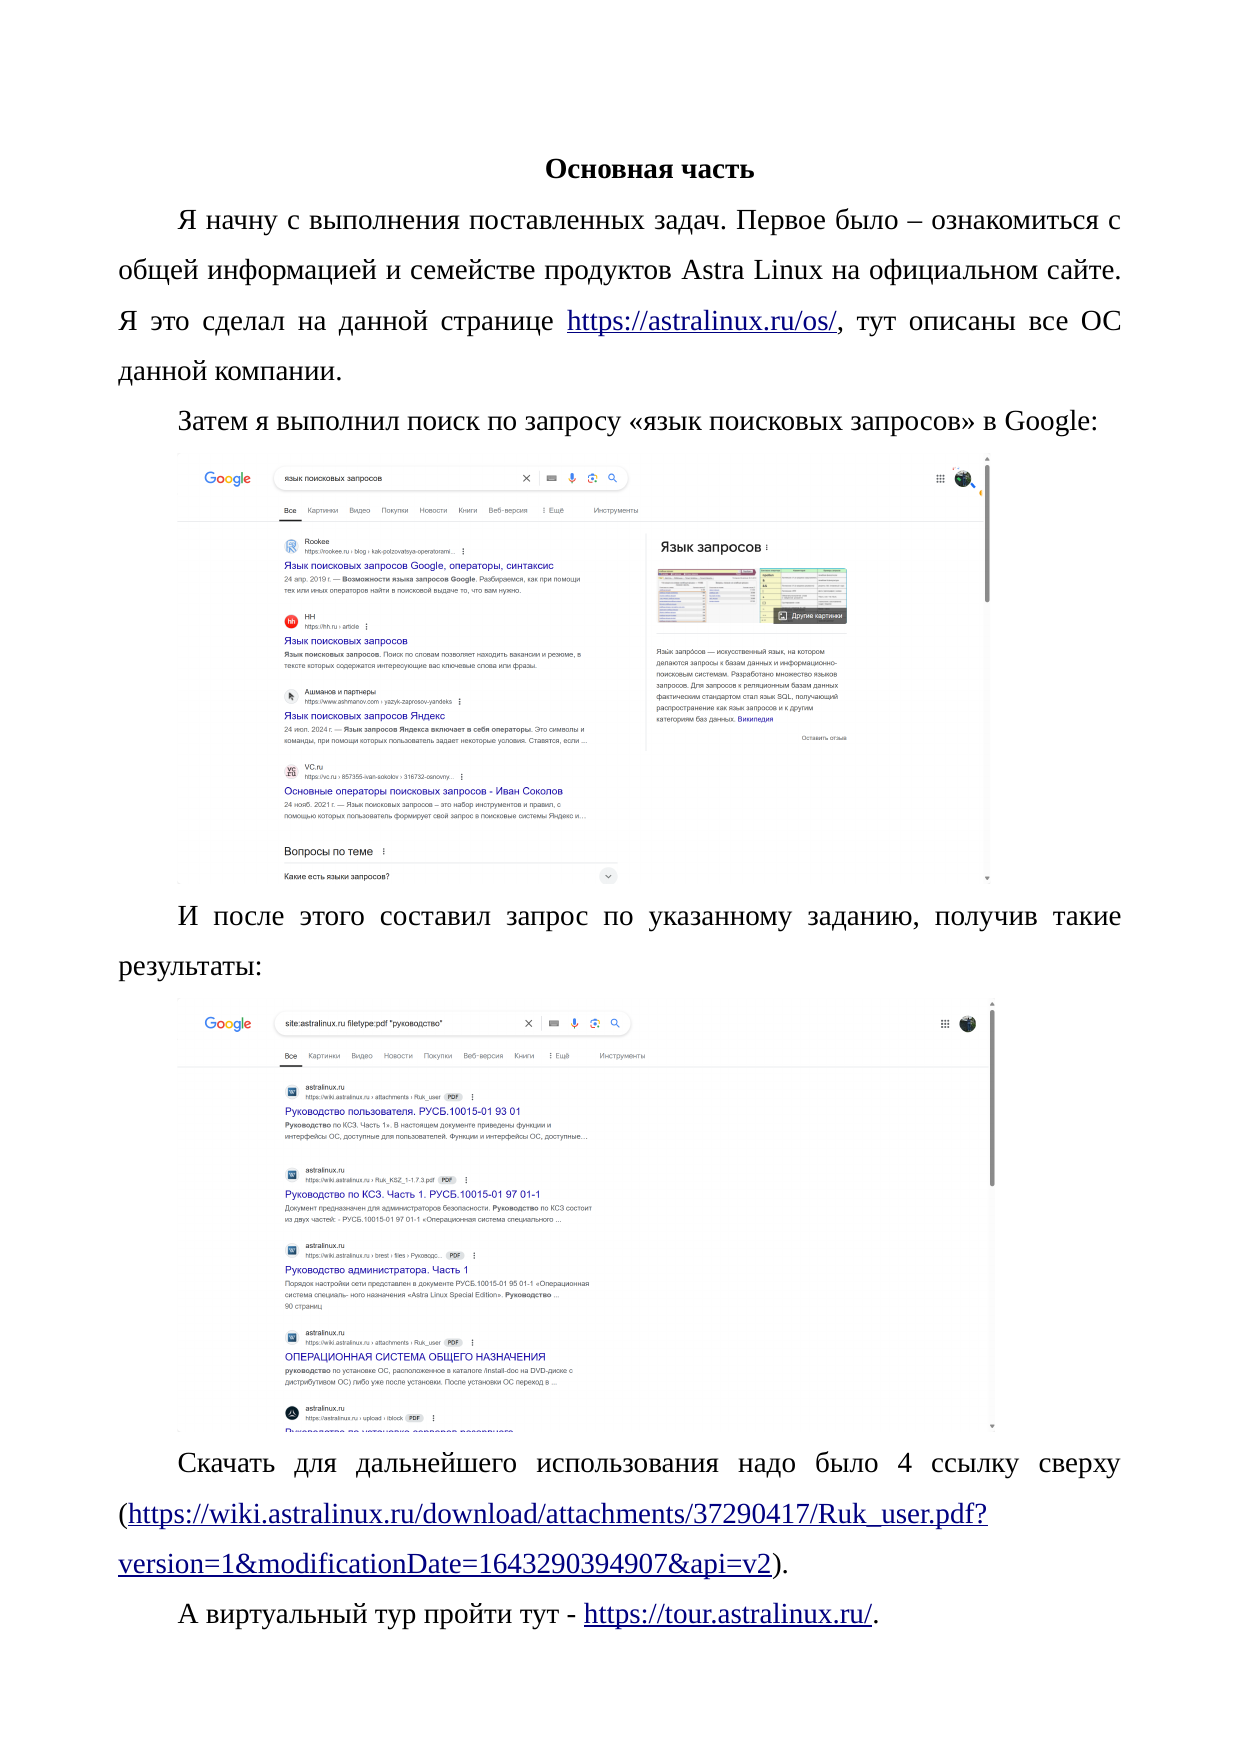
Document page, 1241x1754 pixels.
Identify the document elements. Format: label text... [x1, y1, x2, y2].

text Скачать для дальнейшего использования надо было 4 ссылку сверху (https://wiki.astralinux.ru/download/attachments/37290417/Ruk_user.pdf?version=1&modificationDate=1643290394907&api=v2). [118, 1446, 1122, 1580]
text И после этого составил запрос по указанному заданию, получив такие результаты: [118, 898, 1122, 982]
text А виртуальный тур пройти тут - https://tour.astralinux.ru/. [118, 1596, 1122, 1630]
text Основная часть [118, 152, 1122, 185]
text Затем я выполнил поиск по запросу «язык поисковых запросов» в Google: [118, 403, 1122, 437]
text Я начну с выполнения поставленных задач. Первое было – ознакомиться с общей информацией и семействе продуктов Astra Linux на официальном сайте. Я это сделал на данной странице https://astralinux.ru/os/, тут описаны все ОС данной компании. [118, 202, 1122, 386]
